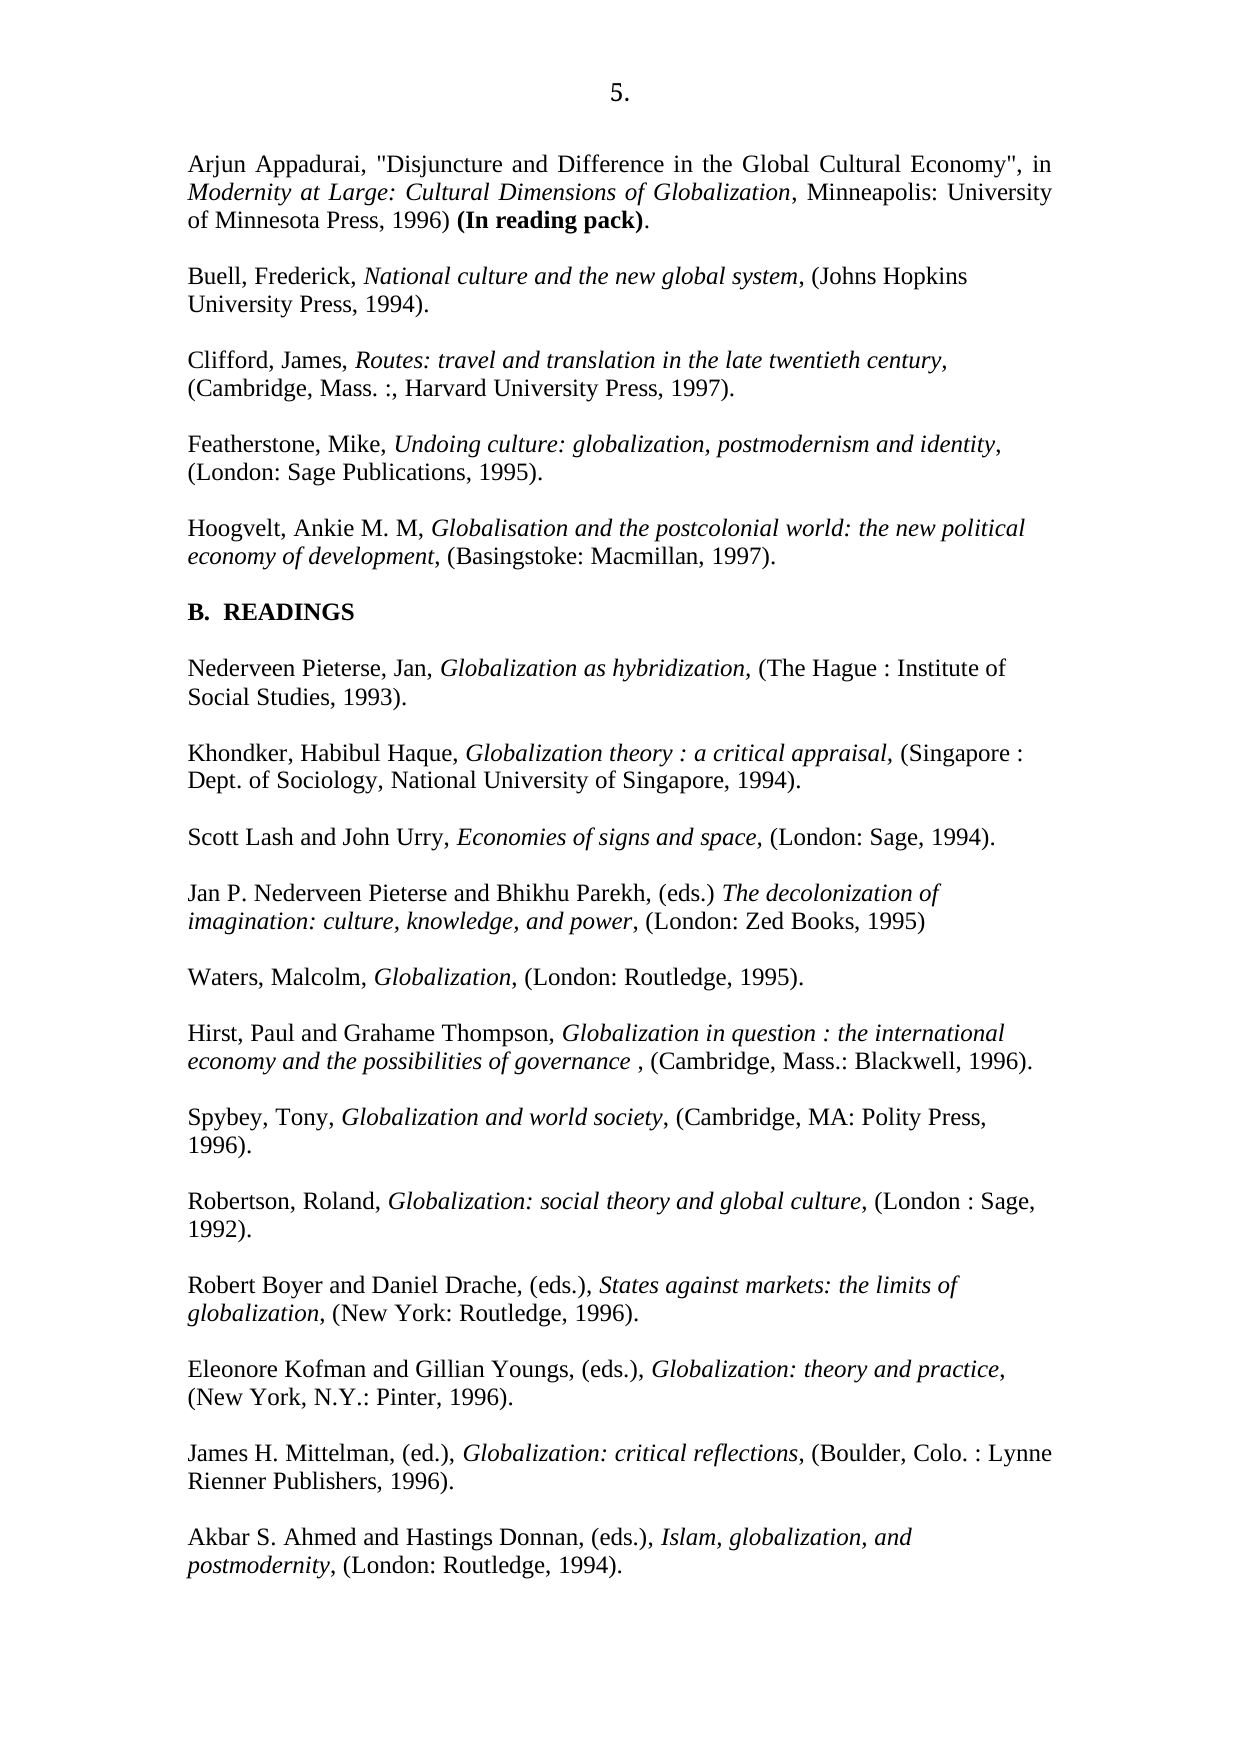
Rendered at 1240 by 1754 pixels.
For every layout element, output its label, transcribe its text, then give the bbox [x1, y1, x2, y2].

text Clifford, James, Routes: travel and translation in the late twentieth century, (Cambridge, Mass. :, Harvard University Press, 1997). [187, 346, 1052, 402]
text Featherstone, Mike, Undoing culture: globalization, postmodernism and identity, (London: Sage Publications, 1995). [187, 430, 1052, 486]
text Nederveen Pieterse, Jan, Globalization as hybridization, (The Hague : Institute of Social Studies, 1993). [187, 654, 1052, 710]
text Robertson, Roland, Globalization: social theory and global culture, (London : Sage, 1992). [187, 1187, 1052, 1243]
text Hirst, Paul and Grahame Thompson, Globalization in question : the international economy and the possibilities of governance , (Cambridge, Mass.: Blackwell, 1996). [187, 1019, 1052, 1075]
text Arjun Appadurai, "Disjuncture and Difference in the Global Cultural Economy", in Modernity at Large: Cultural Dimensions of Globalization, Minneapolis: University of Minnesota Press, 1996) (In reading pack). [187, 150, 1052, 234]
text Akbar S. Ahmed and Hastings Donnan, (eds.), Islam, globalization, and postmodernity, (London: Routledge, 1994). [187, 1523, 1052, 1579]
text B. READINGS [187, 598, 1052, 626]
text Spybey, Tony, Globalization and world society, (Cambridge, MA: Polity Press, 1996). [187, 1103, 1052, 1159]
text Jan P. Nederveen Pieterse and Bhikhu Parekh, (eds.) The decolonization of imagination: culture, knowledge, and power, (London: Zed Books, 1995) [187, 878, 1052, 934]
text Khondker, Habibul Haque, Globalization theory : a critical appraisal, (Singapore : Dept. of Sociology, National University of Singapore, 1994). [187, 738, 1052, 794]
text Hoogvelt, Ankie M. M, Globalisation and the postcolonial world: the new political economy of development, (Basingstoke: Macmillan, 1997). [187, 514, 1052, 570]
text Scott Lash and John Urry, Economies of signs and space, (London: Sage, 1994). [187, 822, 1052, 851]
text James H. Mittelman, (ed.), Globalization: critical reflections, (Boulder, Colo. : Lynne Rienner Publishers, 1996). [187, 1439, 1052, 1495]
text Waters, Malcolm, Globalization, (London: Routledge, 1995). [187, 963, 1052, 991]
text Robert Boyer and Daniel Drache, (eds.), States against markets: the limits of globalization, (New York: Routledge, 1996). [187, 1271, 1052, 1327]
text Eleonore Kofman and Gillian Youngs, (eds.), Globalization: theory and practice, (New York, N.Y.: Pinter, 1996). [187, 1355, 1052, 1411]
text Buell, Frederick, National culture and the new global system, (Johns Hopkins University Press, 1994). [187, 262, 1052, 318]
